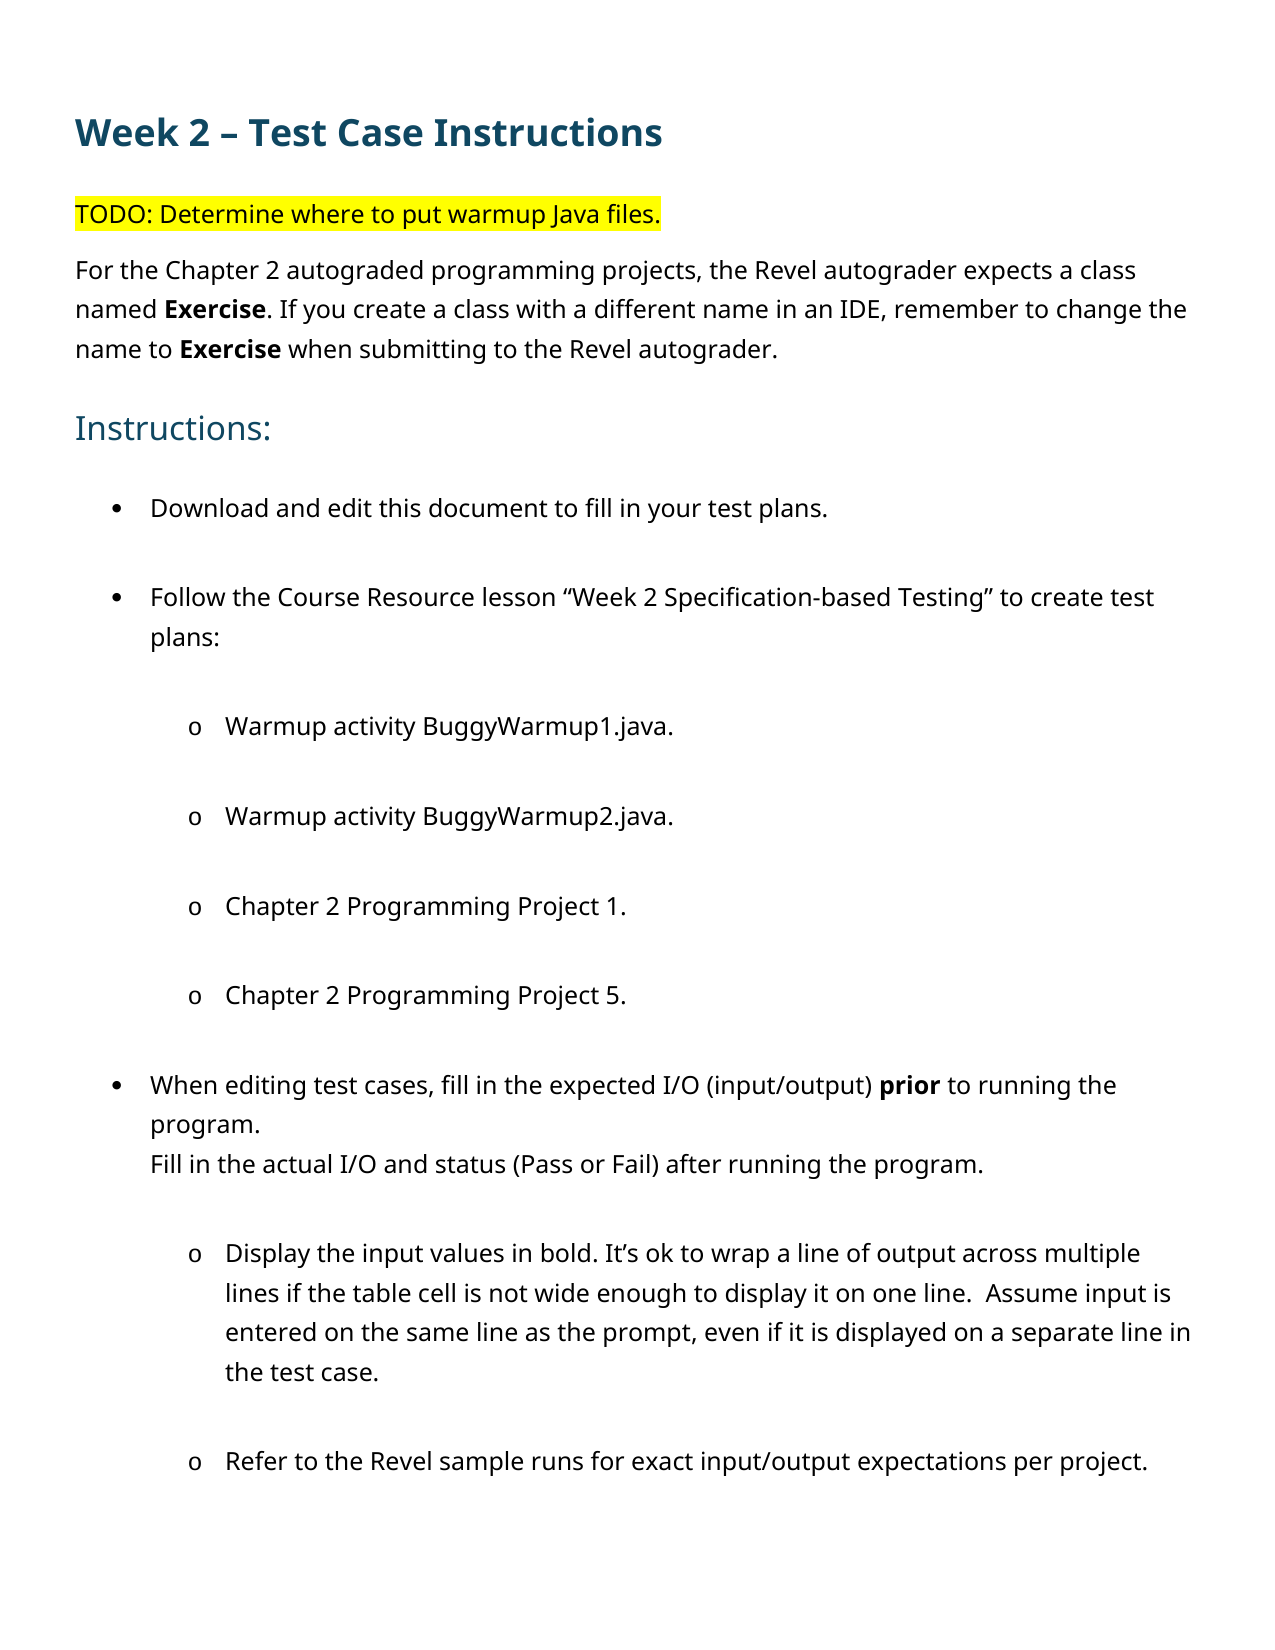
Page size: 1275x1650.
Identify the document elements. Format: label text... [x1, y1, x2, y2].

list Refer to the Revel sample runs for exact input/output expectations per project. [187, 1444, 1200, 1478]
list Chapter 2 Programming Project 1. [187, 888, 1200, 922]
text For the Chapter 2 autograded programming projects, the Revel autograder expects a class named Exercise. If you create a class with a different name in an IDE, remember to change the name to Exercise when submitting to the Revel autograder. [75, 253, 1200, 366]
list Warmup activity BuggyWarmup2.java. [187, 798, 1200, 833]
text TODO: Determine where to put warmup Java files. [75, 196, 1200, 231]
list Display the input values in bold. It’s ok to wrap a line of output across multiple lines if the table cell is not wide enough to display it on one line. Assume input is entered on the same line as the prompt, even if it is displayed on a separate line in the test case. [187, 1236, 1200, 1389]
subtitle Week 2 – Test Case Instructions [75, 106, 1200, 157]
list Download and edit this document to fill in your test plans. [112, 490, 1200, 524]
list Warmup activity BuggyWarmup1.java. [187, 709, 1200, 743]
list Follow the Course Resource lesson “Week 2 Specification-based Testing” to create test plans: [112, 580, 1200, 653]
subtitle Instructions: [75, 404, 1200, 450]
list When editing test cases, fill in the expected I/O (input/output) prior to running the program. Fill in the actual I/O and status (Pass or Fail) after running the program. [112, 1067, 1200, 1181]
list Chapter 2 Programming Project 5. [187, 978, 1200, 1012]
